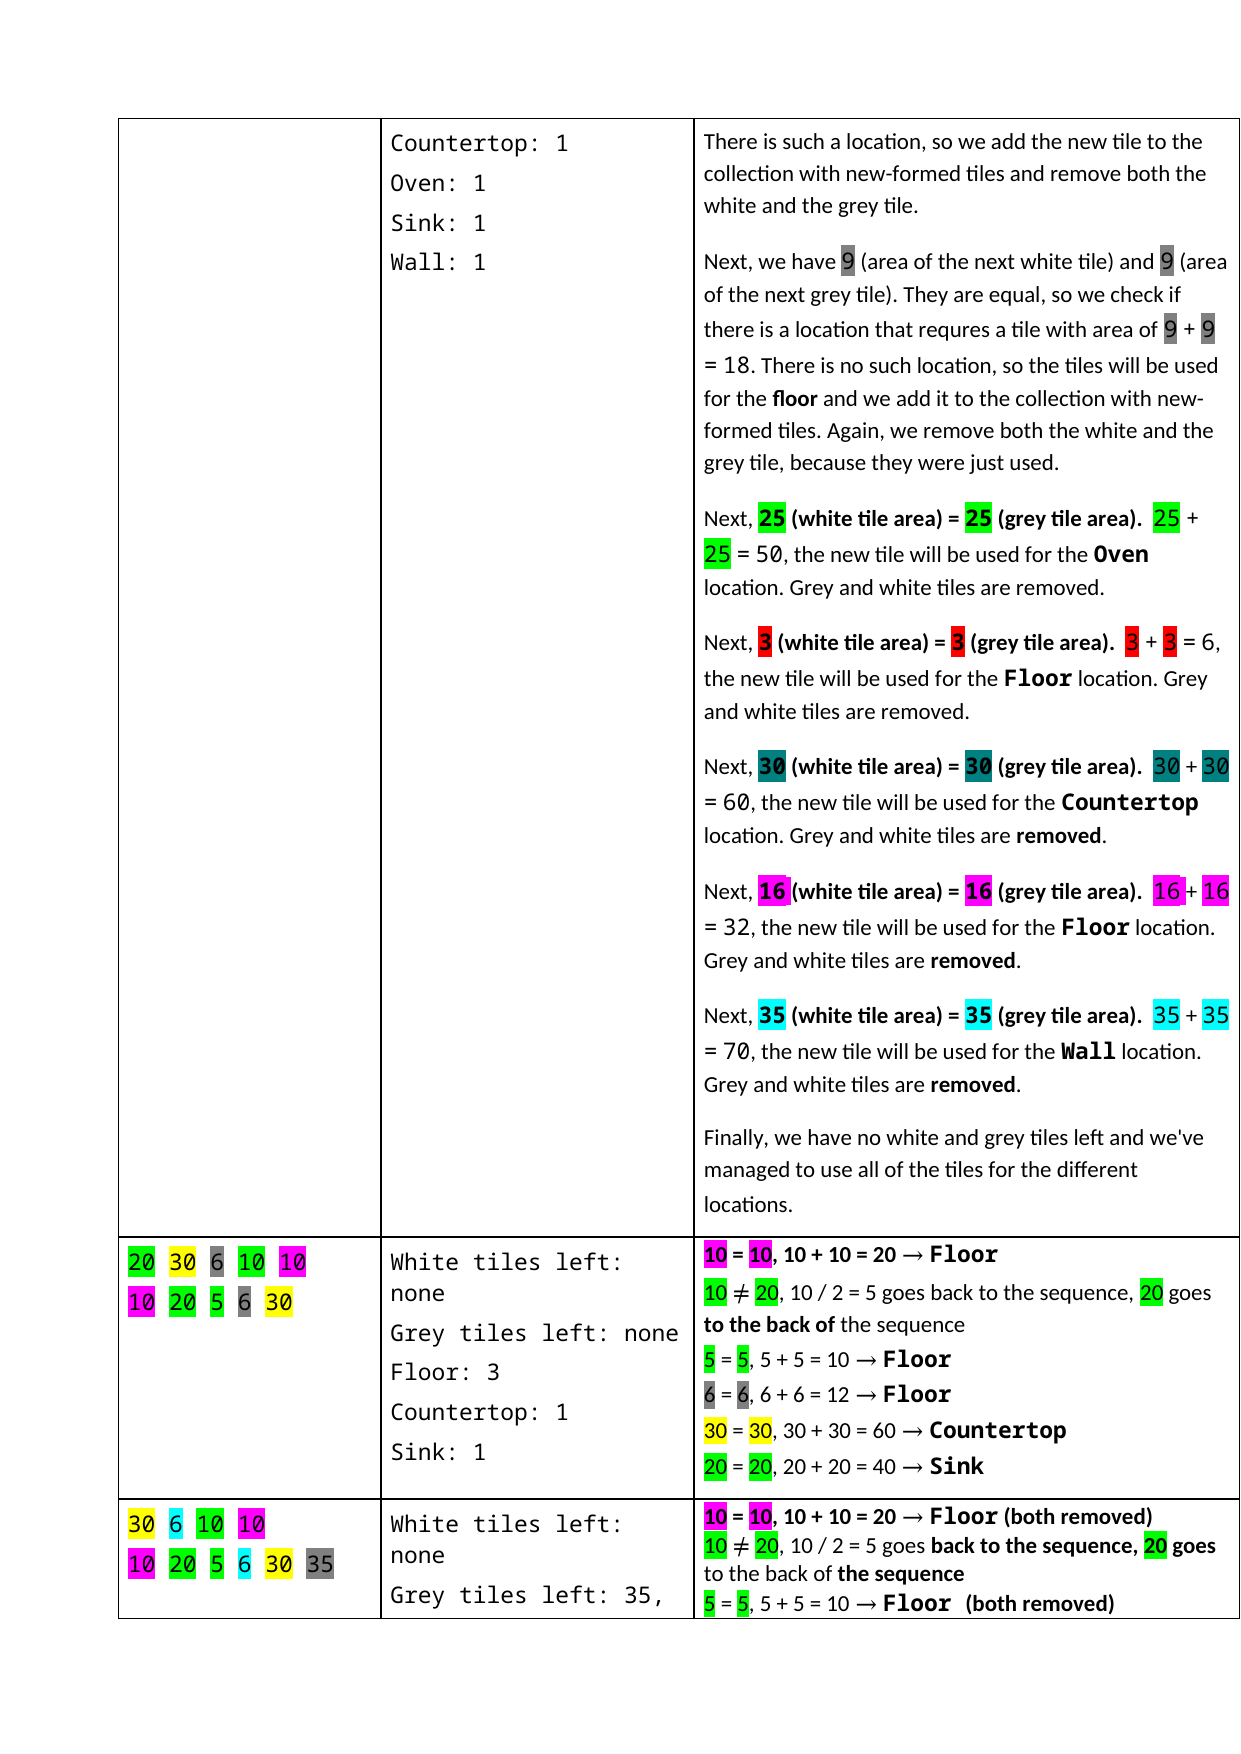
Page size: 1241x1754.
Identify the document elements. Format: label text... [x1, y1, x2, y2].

table_cell 20 30 6 10 10 10 20 5 6 30 [119, 1238, 380, 1498]
table_cell There is such a location, so we add the new tile to the collection with new-formed tiles and remove both the white and the grey tile. Next, we have 9 (area of the next white tile) and 9 (area of the next grey tile). They are equal, so we check if there is a location that requres a tile with area of 9 + 9 = 18. There is no such location, so the tiles will be used for the floor and we add it to the collection with new-formed tiles. Again, we remove both the white and the grey tile, because they were just used. Next, 25 (white tile area) = 25 (grey tile area). 25 + 25 = 50, the new tile will be used for the Oven location. Grey and white tiles are removed. Next, 3 (white tile area) = 3 (grey tile area). 3 + 3 = 6, the new tile will be used for the Floor location. Grey and white tiles are removed. Next, 30 (white tile area) = 30 (grey tile area). 30 + 30 = 60, the new tile will be used for the Countertop location. Grey and white tiles are removed. Next, 16 (white tile area) = 16 (grey tile area). 16 + 16 = 32, the new tile will be used for the Floor location. Grey and white tiles are removed. Next, 35 (white tile area) = 35 (grey tile area). 35 + 35 = 70, the new tile will be used for the Wall location. Grey and white tiles are removed. Finally, we have no white and grey tiles left and we've managed to use all of the tiles for the different locations. [695, 119, 1239, 1236]
table_cell 10 = 10, 10 + 10 = 20 → Floor 10 ≠ 20, 10 / 2 = 5 goes back to the sequence, 20 goes to the back of the sequence 5 = 5, 5 + 5 = 10 → Floor 6 = 6, 6 + 6 = 12 → Floor 30 = 30, 30 + 30 = 60 → Countertop 20 = 20, 20 + 20 = 40 → Sink [695, 1238, 1239, 1498]
table_cell 30 6 10 10 10 20 5 6 30 35 [119, 1500, 380, 1618]
table_cell Countertop: 1 Oven: 1 Sink: 1 Wall: 1 [382, 119, 693, 1236]
table_cell White tiles left: none Grey tiles left: 35, [382, 1500, 693, 1618]
table_cell 10 = 10, 10 + 10 = 20 → Floor (both removed) 10 ≠ 20, 10 / 2 = 5 goes back to the sequence, 20 goes to the back of the sequence 5 = 5, 5 + 5 = 10 → Floor (both removed) [695, 1500, 1239, 1618]
table_cell [119, 119, 380, 1236]
table_cell White tiles left: none Grey tiles left: none Floor: 3 Countertop: 1 Sink: 1 [382, 1238, 693, 1498]
